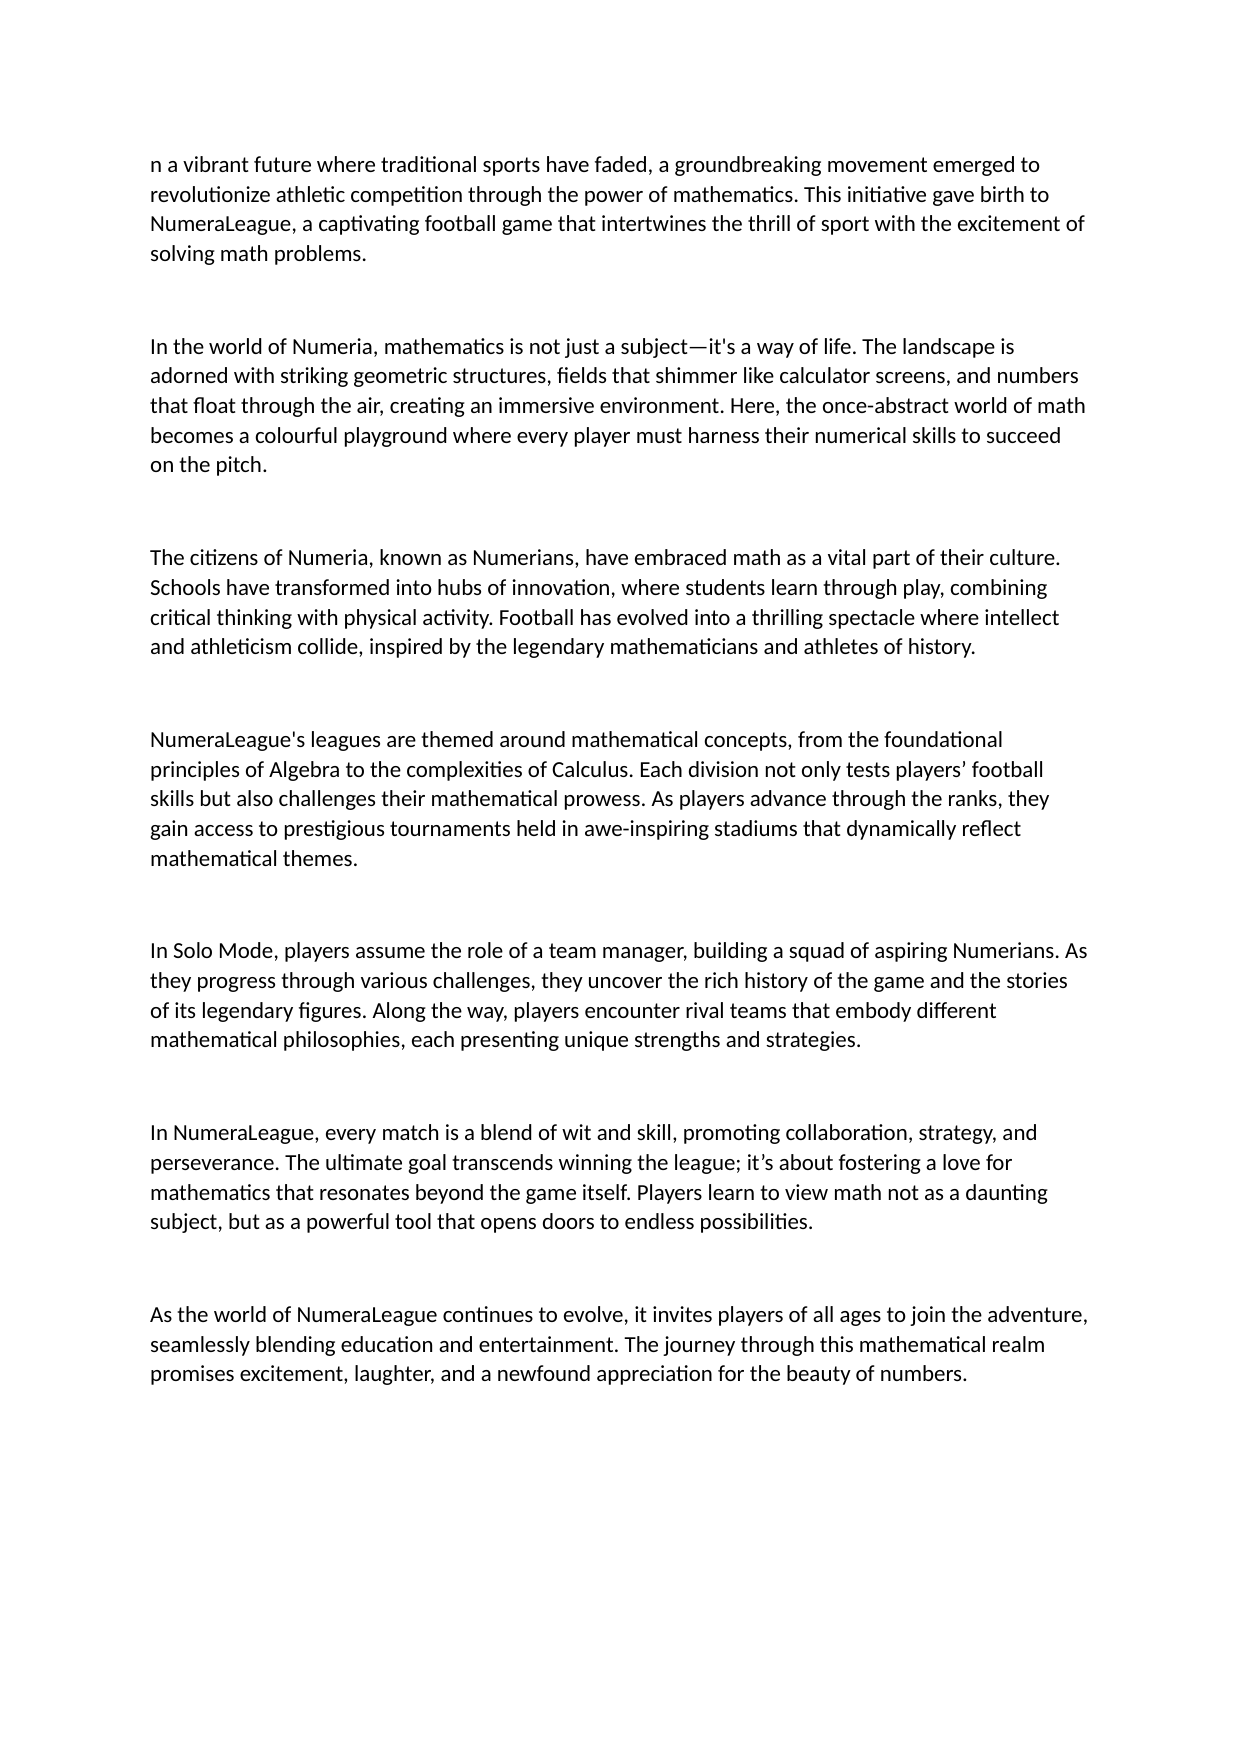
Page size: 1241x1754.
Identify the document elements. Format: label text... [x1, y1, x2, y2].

text In the world of Numeria, mathematics is not just a subject—it's a way of life. The landscape is adorned with striking geometric structures, fields that shimmer like calculator screens, and numbers that float through the air, creating an immersive environment. Here, the once-abstract world of math becomes a colourful playground where every player must harness their numerical skills to succeed on the pitch. [150, 332, 1090, 478]
text In Solo Mode, players assume the role of a team manager, building a squad of aspiring Numerians. As they progress through various challenges, they uncover the rich history of the game and the stories of its legendary figures. Along the way, players encounter rival teams that embody different mathematical philosophies, each presenting unique strengths and strategies. [150, 936, 1090, 1053]
text The citizens of Numeria, known as Numerians, have embraced math as a vital part of their culture. Schools have transformed into hubs of innovation, where students learn through play, combining critical thinking with physical activity. Football has evolved into a thrilling spectacle where intellect and athleticism collide, inspired by the legendary mathematicians and athletes of history. [150, 543, 1090, 660]
text As the world of NumeraLeague continues to evolve, it invites players of all ages to join the adventure, seamlessly blending education and entertainment. The journey through this mathematical realm promises excitement, laughter, and a newfound appreciation for the beauty of numbers. [150, 1300, 1090, 1387]
text NumeraLeague's leagues are themed around mathematical concepts, from the foundational principles of Algebra to the complexities of Calculus. Each division not only tests players’ football skills but also challenges their mathematical prowess. As players advance through the ranks, they gain access to prestigious tournaments held in awe-inspiring stadiums that dynamically reflect mathematical themes. [150, 725, 1090, 872]
text n a vibrant future where traditional sports have faded, a groundbreaking movement emerged to revolutionize athletic competition through the power of mathematics. This initiative gave birth to NumeraLeague, a captivating football game that intertwines the thrill of sport with the excitement of solving math problems. [150, 150, 1090, 267]
text In NumeraLeague, every match is a blend of wit and skill, promoting collaboration, strategy, and perseverance. The ultimate goal transcends winning the league; it’s about fostering a love for mathematics that resonates beyond the game itself. Players learn to view math not as a daunting subject, but as a powerful tool that opens doors to endless possibilities. [150, 1118, 1090, 1235]
